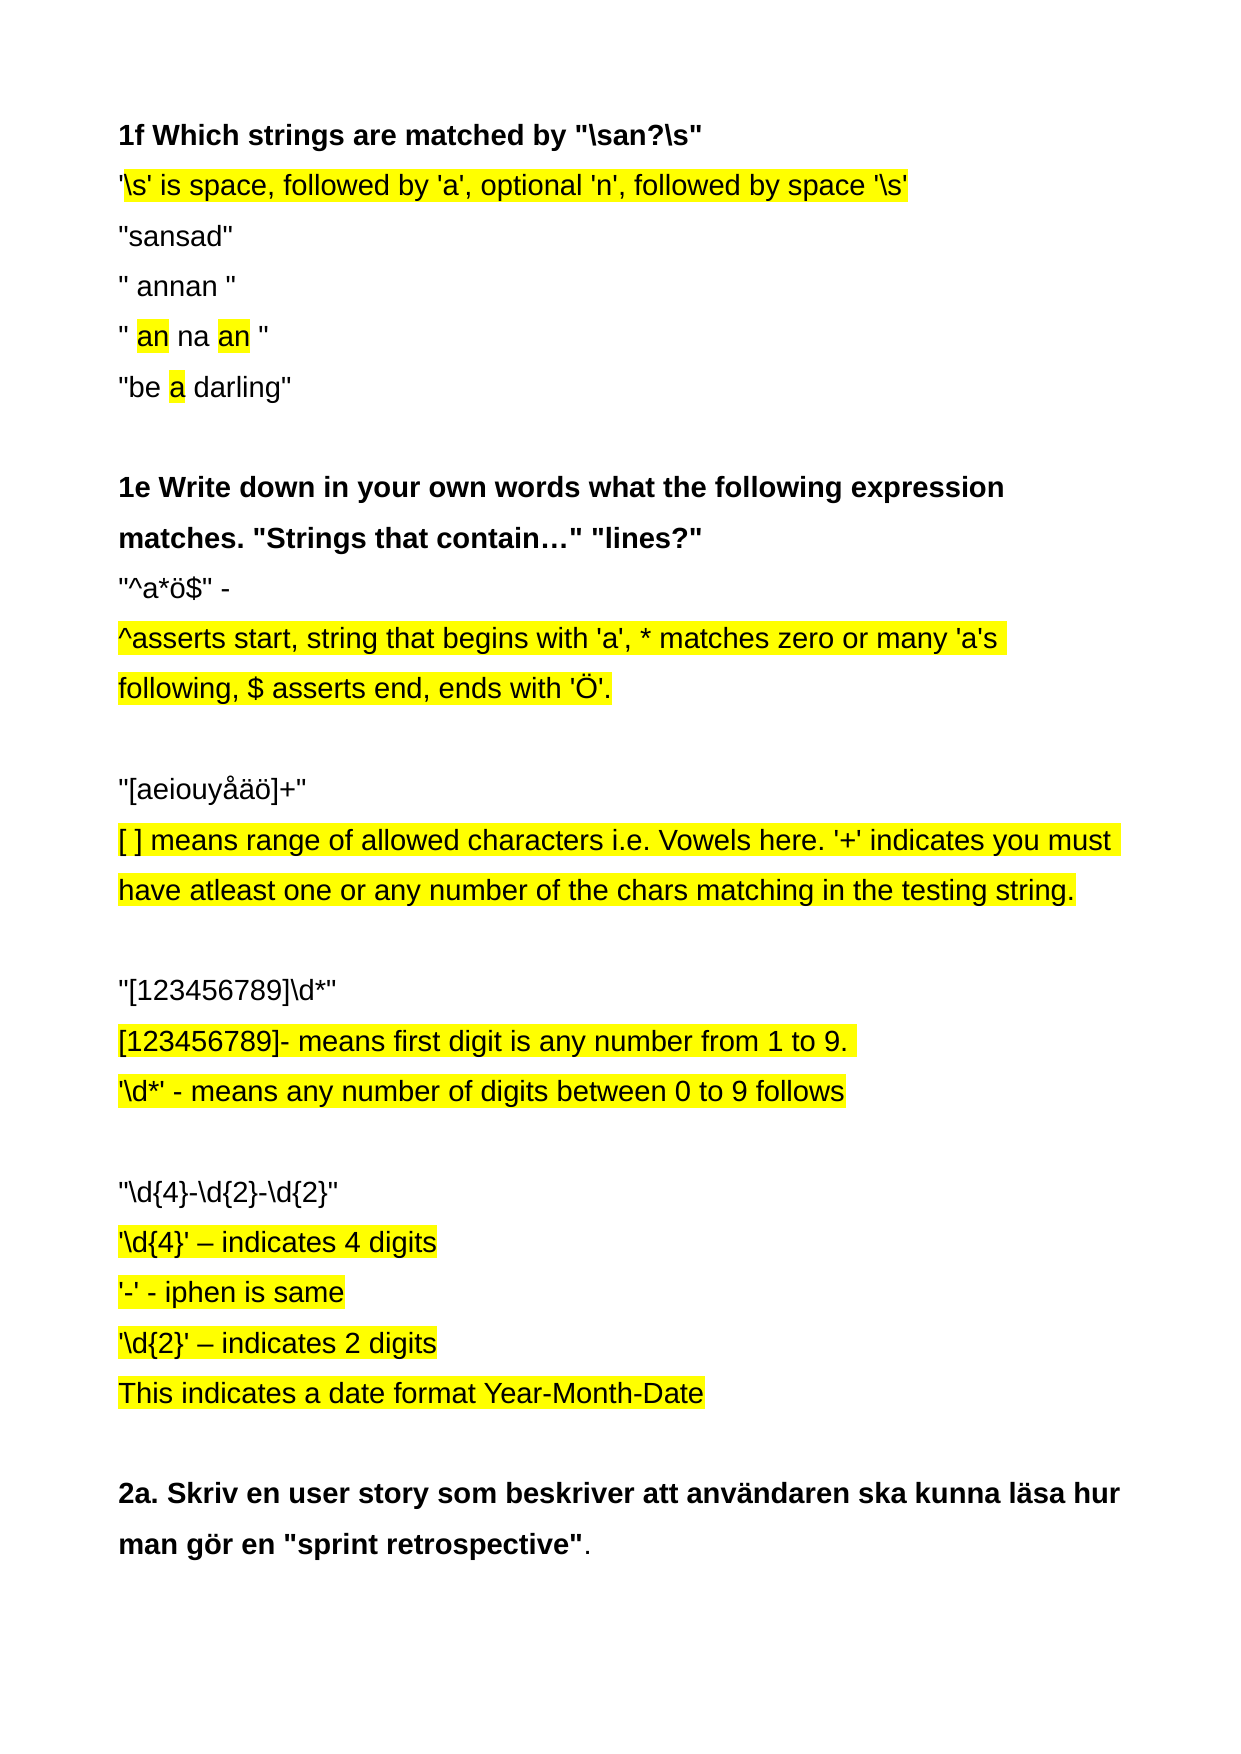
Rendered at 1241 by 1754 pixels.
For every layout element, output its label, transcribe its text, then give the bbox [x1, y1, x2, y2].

text '-' - iphen is same [118, 1275, 1122, 1309]
text "[aeiouyåäö]+" [118, 722, 1122, 806]
text "[123456789]\d*" [118, 923, 1122, 1007]
text [118, 1577, 1122, 1611]
text '\s' is space, followed by 'a', optional 'n', followed by space '\s' "sansad" " annan " " an na an " "be a darling" 1e Write down in your own words what the following expression matches. "Strings that contain…" "lines?" "^a*ö$" - [118, 168, 1122, 604]
text "\d{4}-\d{2}-\d{2}" [118, 1124, 1122, 1208]
text '\d{4}' – indicates 4 digits [118, 1225, 1122, 1258]
text ^asserts start, string that begins with 'a', * matches zero or many 'a's following, $ asserts end, ends with 'Ö'. [118, 621, 1122, 705]
text '\d{2}' – indicates 2 digits [118, 1326, 1122, 1359]
text 1f Which strings are matched by "\san?\s" [118, 118, 1122, 152]
text '\d*' - means any number of digits between 0 to 9 follows [118, 1074, 1122, 1108]
text This indicates a date format Year-Month-Date [118, 1376, 1122, 1409]
text 2a. Skriv en user story som beskriver att användaren ska kunna läsa hur man gör en "sprint retrospective". [118, 1477, 1122, 1560]
text [ ] means range of allowed characters i.e. Vowels here. '+' indicates you must have atleast one or any number of the chars matching in the testing string. [118, 822, 1122, 906]
text [123456789]- means first digit is any number from 1 to 9. [118, 1024, 1122, 1057]
